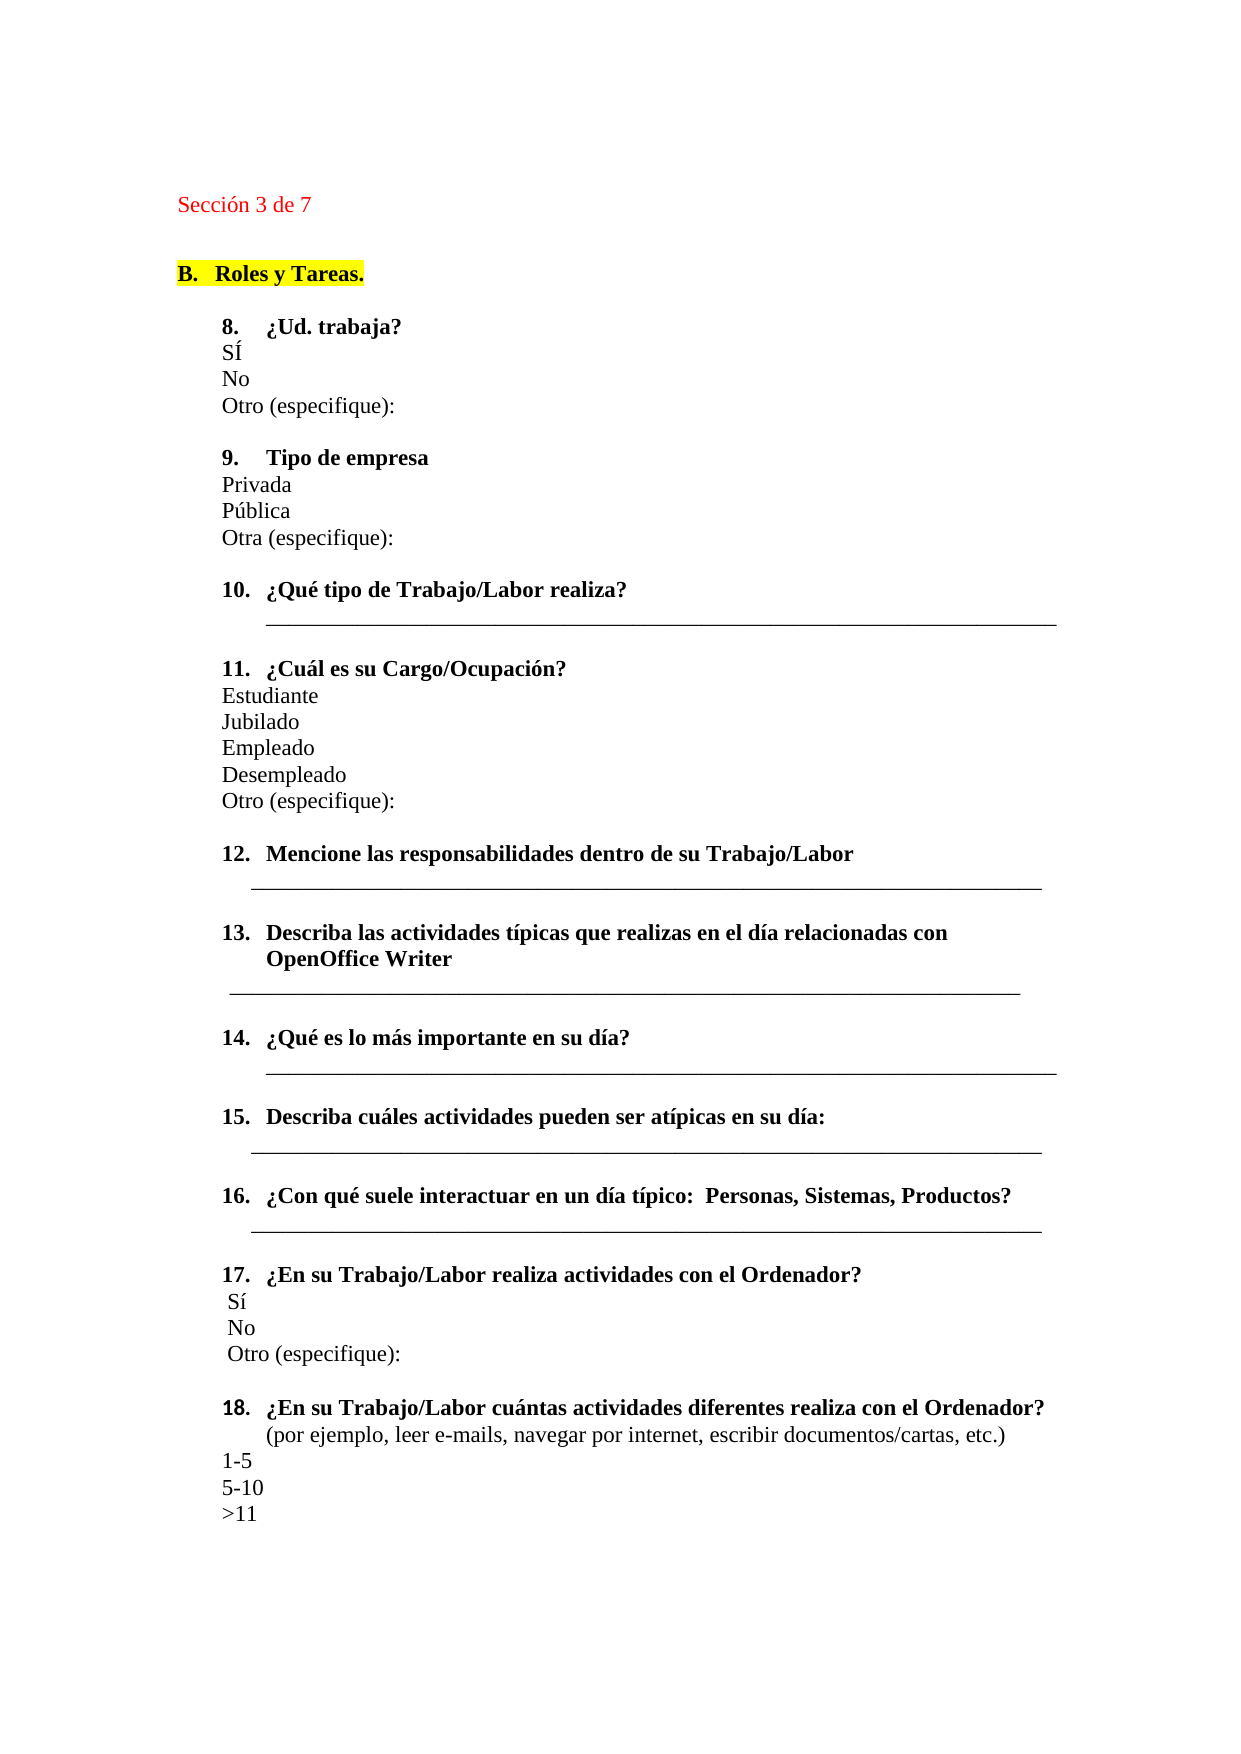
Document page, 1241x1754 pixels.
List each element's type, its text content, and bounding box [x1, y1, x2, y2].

text No [222, 365, 1063, 392]
list _____________________________________________________________________ [215, 1209, 1063, 1235]
text SÍ [222, 339, 1063, 365]
text Jubilado [222, 708, 1063, 734]
text Pública [222, 497, 1063, 523]
text Otra (especifique): [222, 523, 1063, 550]
text 5-10 [222, 1474, 1063, 1500]
text Sí [222, 1288, 1063, 1314]
text Otro (especifique): [222, 392, 1063, 418]
list ¿Qué es lo más importante en su día? [222, 1024, 1063, 1051]
text Otro (especifique): [222, 787, 1063, 813]
text Empleado [222, 734, 1063, 761]
text Otro (especifique): [222, 1341, 1063, 1367]
text Estudiante [222, 682, 1063, 708]
text No [222, 1314, 1063, 1341]
text 1-5 [222, 1448, 1063, 1474]
list Mencione las responsabilidades dentro de su Trabajo/Labor [222, 840, 1063, 866]
text Sección 3 de 7 [177, 191, 1063, 217]
list ¿En su Trabajo/Labor realiza actividades con el Ordenador? [222, 1261, 1063, 1288]
list ¿En su Trabajo/Labor cuántas actividades diferentes realiza con el Ordenador? (por ejemplo, leer e-mails, navegar por internet, escribir documentos/cartas, etc.) [222, 1393, 1063, 1448]
list Describa cuáles actividades pueden ser atípicas en su día: [222, 1103, 1063, 1130]
list ¿Qué tipo de Trabajo/Labor realiza? [222, 576, 1063, 603]
list _____________________________________________________________________ [266, 603, 1063, 629]
list _____________________________________________________________________ [229, 972, 1063, 998]
list Tipo de empresa [222, 444, 1063, 471]
list ¿Ud. trabaja? [222, 313, 1063, 339]
text >11 [222, 1500, 1063, 1527]
list _____________________________________________________________________ [229, 1051, 1063, 1077]
text Privada [222, 471, 1063, 497]
list ¿Con qué suele interactuar en un día típico: Personas, Sistemas, Productos? [222, 1182, 1063, 1209]
list _____________________________________________________________________ [215, 866, 1063, 892]
list Describa las actividades típicas que realizas en el día relacionadas con OpenOffice Writer [222, 919, 1063, 972]
list ¿Cuál es su Cargo/Ocupación? [222, 655, 1063, 682]
text _____________________________________________________________________ [177, 1130, 1063, 1156]
text Desempleado [222, 761, 1063, 787]
list Roles y Tareas. [177, 260, 1063, 286]
